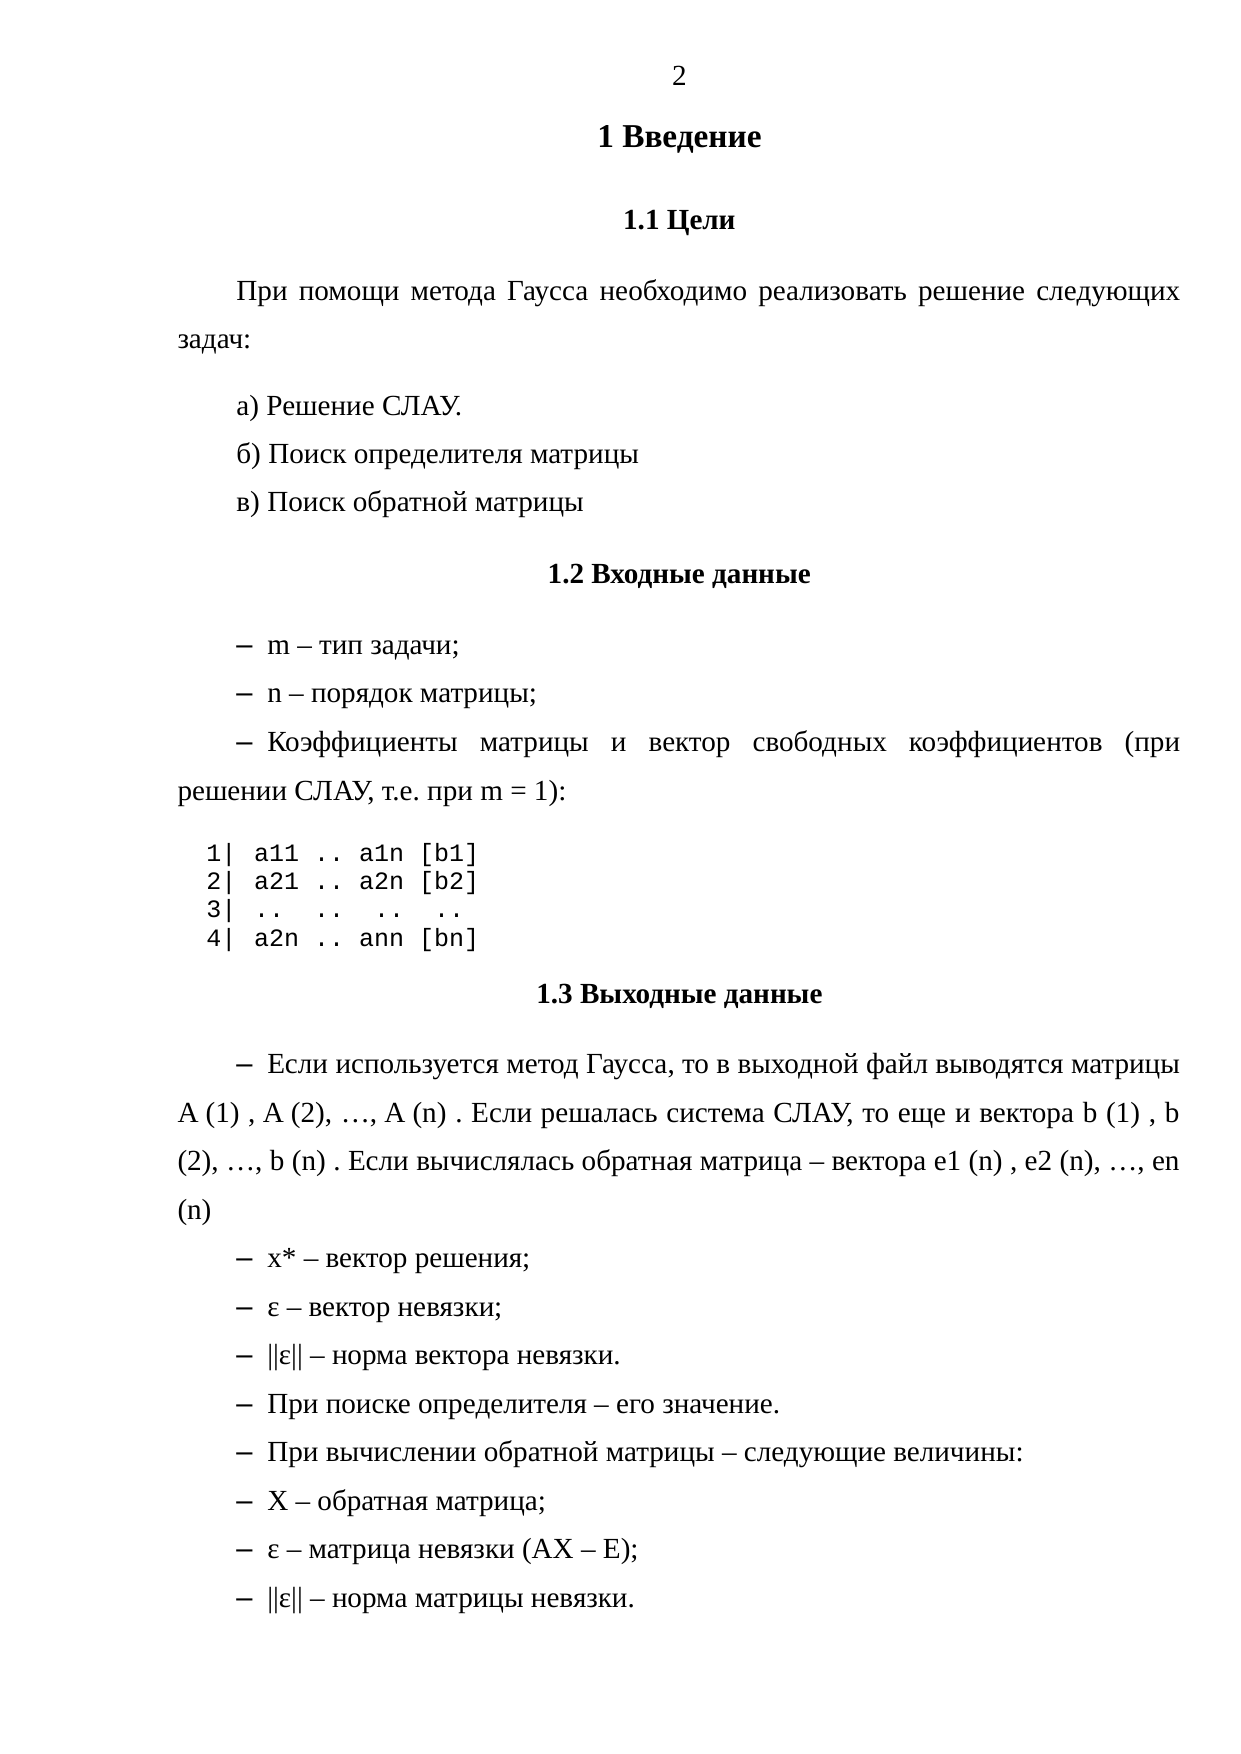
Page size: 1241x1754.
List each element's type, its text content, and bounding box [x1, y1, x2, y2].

list Поиск определителя матрицы [177, 437, 1181, 469]
list .. .. .. .. [236, 897, 1181, 925]
list a11 .. a1n [b1] [236, 840, 1181, 868]
text При помощи метода Гаусса необходимо реализовать решение следующих задач: [177, 274, 1181, 355]
list Коэффициенты матрицы и вектор свободных коэффициентов (при решении СЛАУ, т.е. при m = 1): [177, 725, 1181, 806]
list При поиске определителя – его значение. [177, 1387, 1181, 1419]
list x* – вектор решения; [177, 1241, 1181, 1274]
list Решение СЛАУ. [177, 389, 1181, 421]
list ε – вектор невязки; [177, 1290, 1181, 1322]
list X – обратная матрица; [177, 1484, 1181, 1517]
list a2n .. ann [bn] [236, 925, 1181, 953]
list m – тип задачи; [177, 628, 1181, 661]
subtitle Введение [177, 118, 1181, 155]
list Если используется метод Гаусса, то в выходной файл выводятся матрицы A (1) , A (2), …, A (n) . Если решалась система СЛАУ, то еще и вектора b (1) , b (2), …, b (n) . Если вычислялась обратная матрица – вектора e1 (n) , e2 (n), …, en (n) [177, 1048, 1181, 1225]
list ε – матрица невязки (AX – E); [177, 1533, 1181, 1565]
list При вычислении обратной матрицы – следующие величины: [177, 1436, 1181, 1468]
list Поиск обратной матрицы [177, 486, 1181, 518]
subtitle Выходные данные [177, 977, 1181, 1009]
subtitle Цели [177, 204, 1181, 236]
list a21 .. a2n [b2] [236, 868, 1181, 897]
list ||ε|| – норма матрицы невязки. [177, 1581, 1181, 1614]
list ||ε|| – норма вектора невязки. [177, 1338, 1181, 1371]
subtitle Входные данные [177, 558, 1181, 590]
list n – порядок матрицы; [177, 677, 1181, 709]
